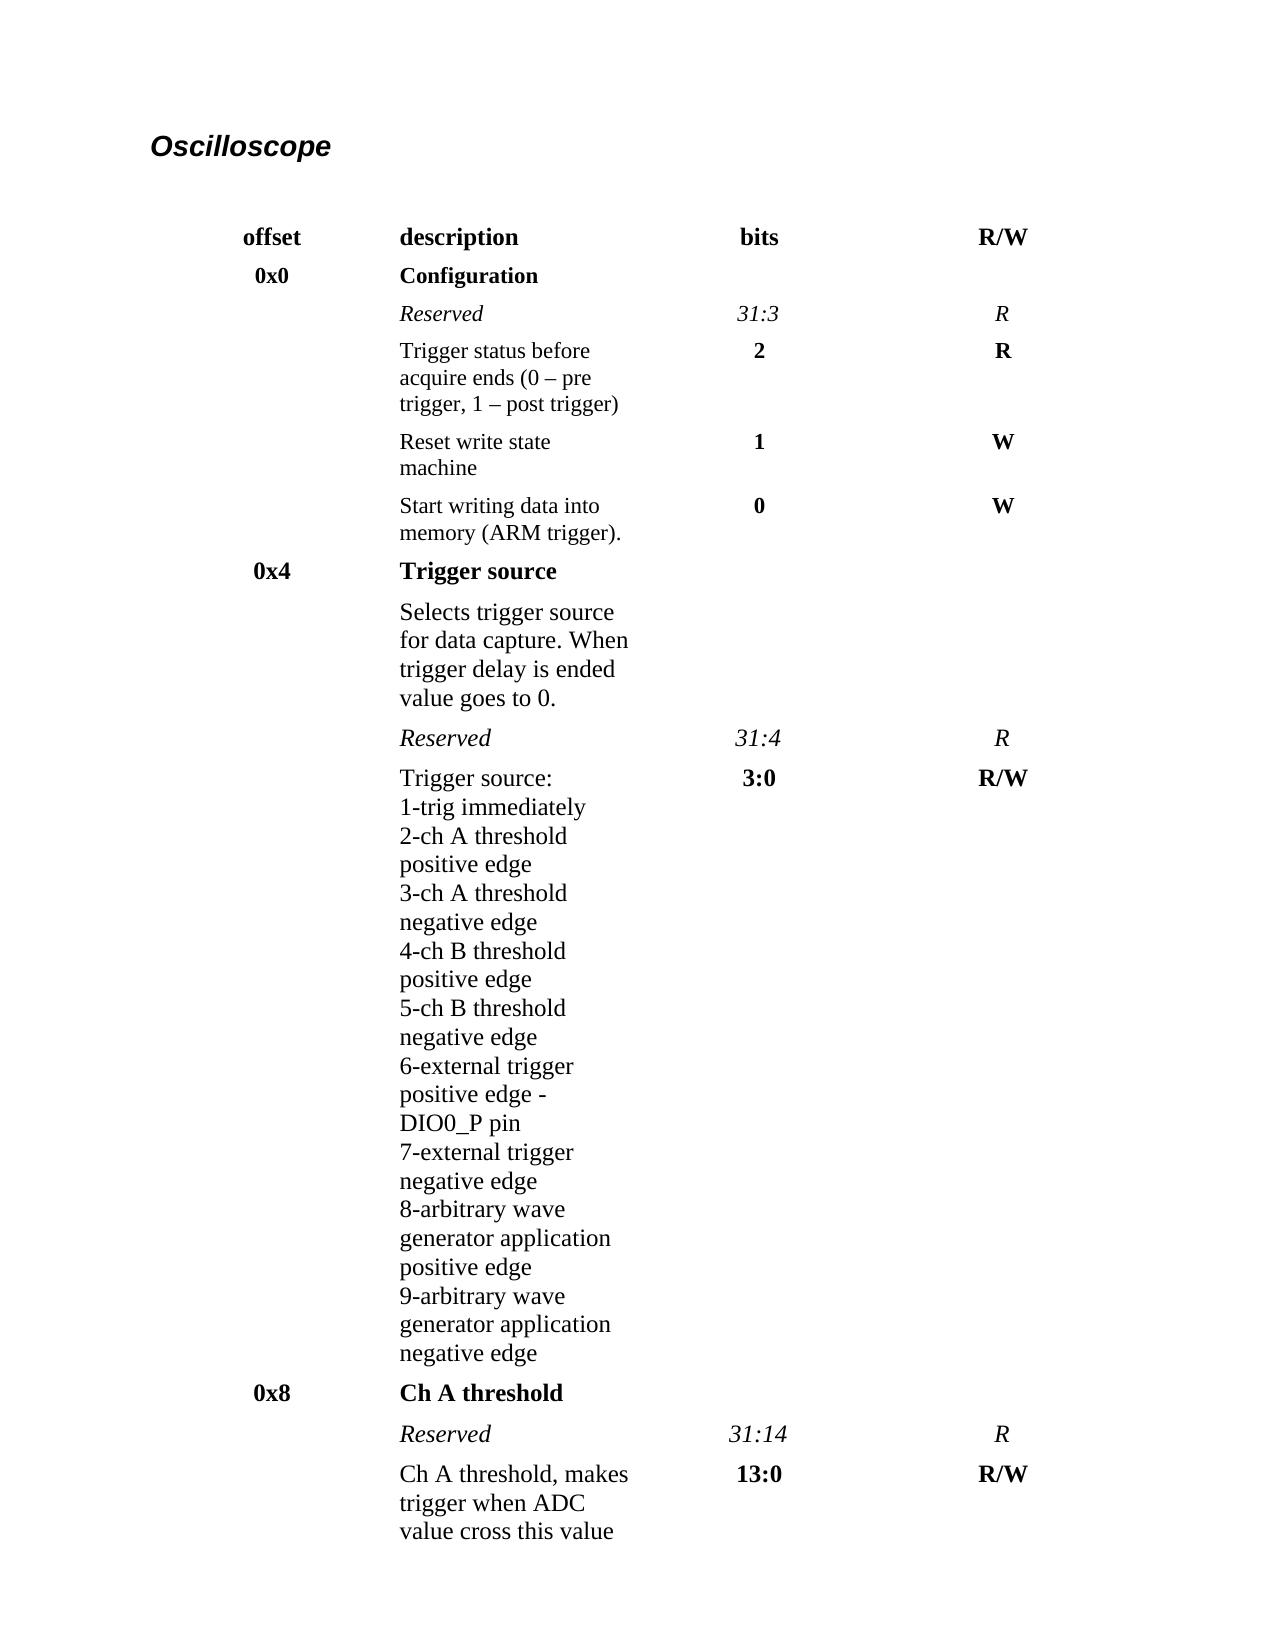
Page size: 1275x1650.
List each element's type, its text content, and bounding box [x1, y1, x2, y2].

table_cell 1 [637, 423, 881, 487]
table_cell Ch A threshold, makes trigger when ADC value cross this value [394, 1453, 637, 1551]
table_cell [150, 1413, 393, 1453]
table_header offset [150, 216, 393, 256]
table_cell Reserved [394, 1413, 637, 1453]
table_cell [150, 423, 393, 487]
table_cell R/W [881, 1453, 1125, 1551]
table_cell [637, 551, 881, 591]
table_cell [150, 487, 393, 551]
table_cell R/W [881, 758, 1125, 1373]
table_cell [150, 718, 393, 758]
table_cell Reserved [394, 294, 637, 332]
table_cell R [881, 332, 1125, 422]
table_cell 31:3 [637, 294, 881, 332]
table_cell Trigger status before acquire ends (0 – pre trigger, 1 – post trigger) [394, 332, 637, 422]
table_header bits [637, 216, 881, 256]
table_cell 0x0 [150, 256, 393, 294]
table_cell [150, 332, 393, 422]
table_cell W [881, 487, 1125, 551]
table_cell R [881, 1413, 1125, 1453]
table_cell Reserved [394, 718, 637, 758]
table_cell 0 [637, 487, 881, 551]
table_cell Trigger source: 1-trig immediately 2-ch A threshold positive edge 3-ch A threshold negative edge 4-ch B threshold positive edge 5-ch B threshold negative edge 6-external trigger positive edge - DIO0_P pin 7-external trigger negative edge 8-arbitrary wave generator application positive edge 9-arbitrary wave generator application negative edge [394, 758, 637, 1373]
table_cell 31:4 [637, 718, 881, 758]
table_cell [881, 551, 1125, 591]
table_cell 2 [637, 332, 881, 422]
table_cell Start writing data into memory (ARM trigger). [394, 487, 637, 551]
table_cell Trigger source [394, 551, 637, 591]
table_header R/W [881, 216, 1125, 256]
table_cell [150, 294, 393, 332]
table_cell 13:0 [637, 1453, 881, 1551]
table_cell R [881, 718, 1125, 758]
table_cell [881, 591, 1125, 717]
table_cell W [881, 423, 1125, 487]
table_cell 31:14 [637, 1413, 881, 1453]
table_cell Reset write state machine [394, 423, 637, 487]
table_cell Configuration [394, 256, 637, 294]
table_cell R [881, 294, 1125, 332]
table_cell [637, 1373, 881, 1413]
table_cell 3:0 [637, 758, 881, 1373]
table_header description [394, 216, 637, 256]
table_cell [881, 1373, 1125, 1413]
table_cell [881, 256, 1125, 294]
table_cell [150, 591, 393, 717]
table_cell [150, 1453, 393, 1551]
table_cell [637, 256, 881, 294]
table_cell 0x8 [150, 1373, 393, 1413]
table_cell [150, 758, 393, 1373]
table_cell [637, 591, 881, 717]
table_cell Selects trigger source for data capture. When trigger delay is ended value goes to 0. [394, 591, 637, 717]
table_cell Ch A threshold [394, 1373, 637, 1413]
text Oscilloscope [150, 129, 1125, 162]
table_cell 0x4 [150, 551, 393, 591]
